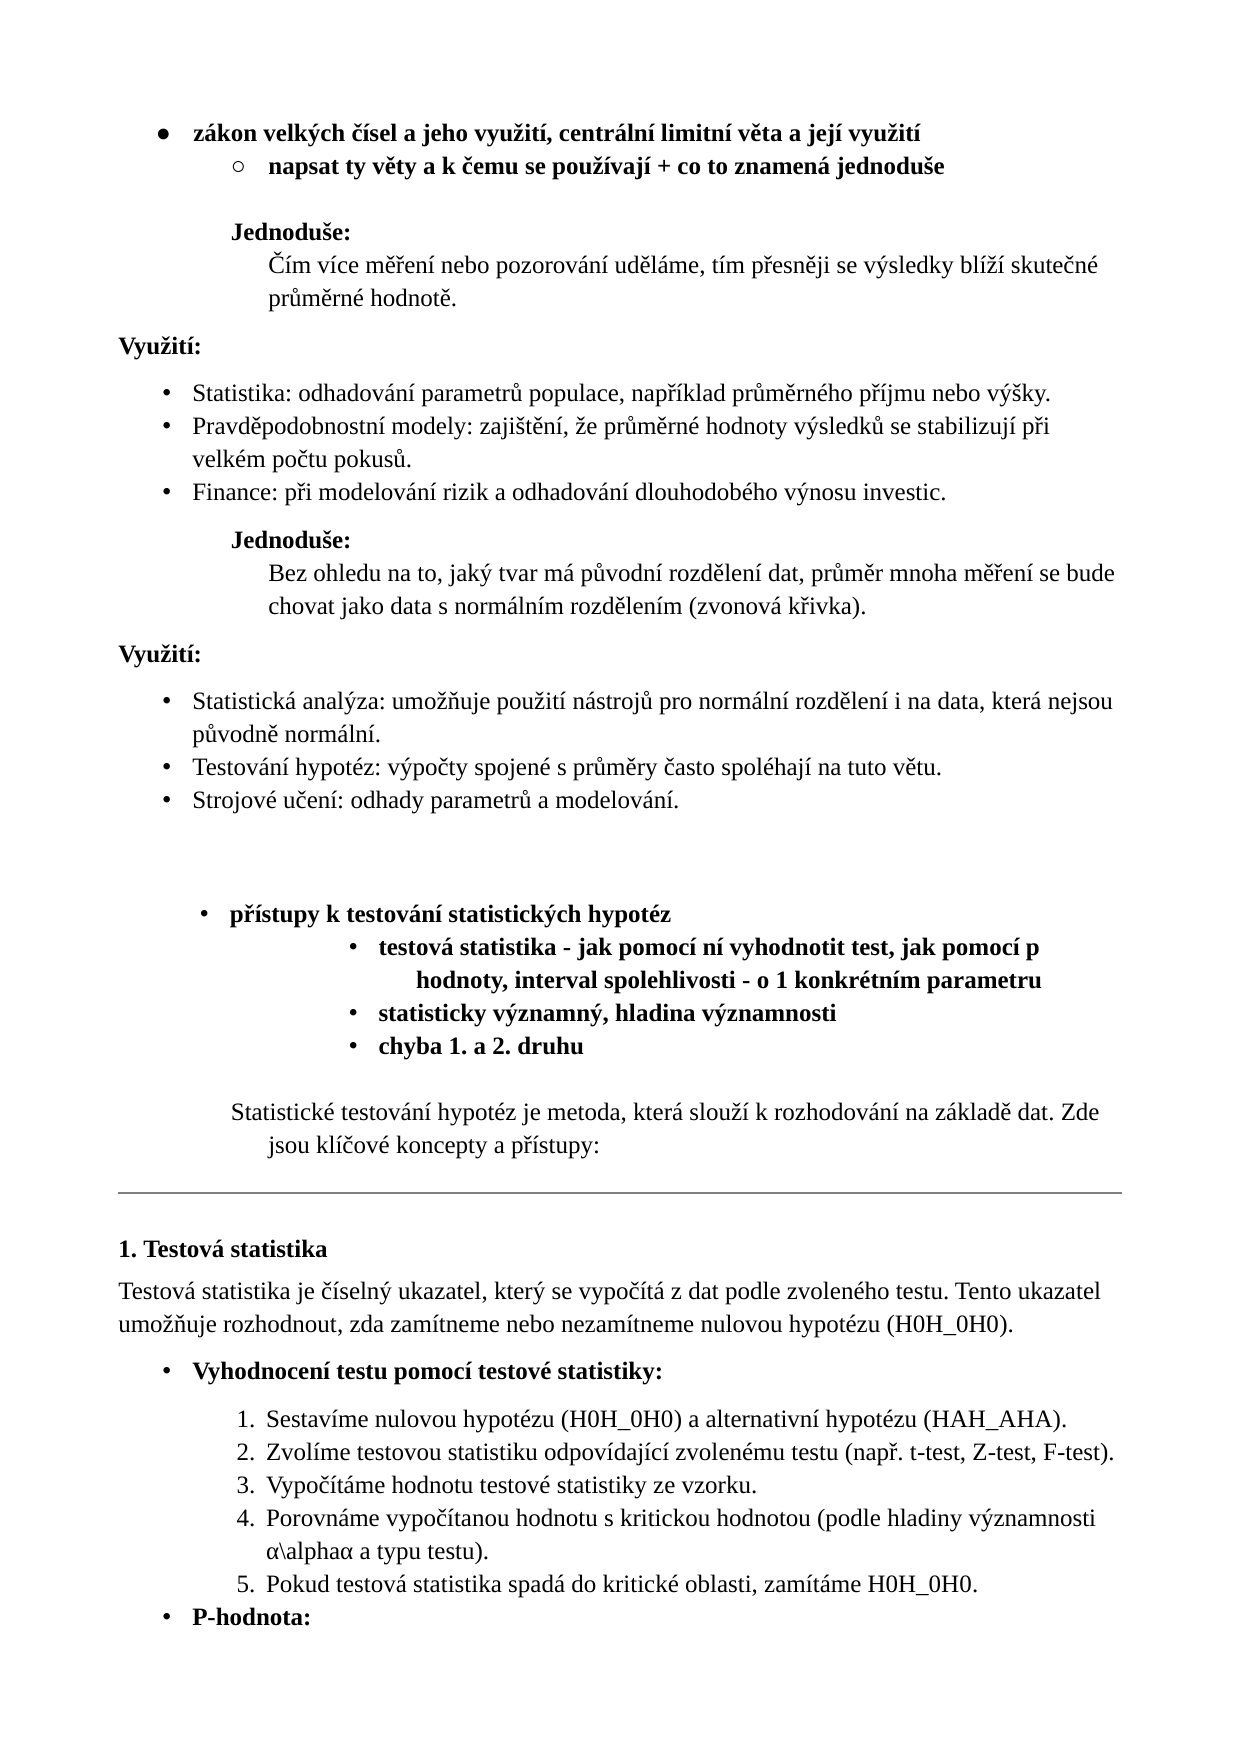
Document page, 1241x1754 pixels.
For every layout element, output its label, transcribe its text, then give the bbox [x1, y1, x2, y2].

list Zvolíme testovou statistiku odpovídající zvolenému testu (např. t-test, Z-test, F-test). [236, 1437, 1122, 1466]
text Využití: [118, 331, 1122, 359]
list Vypočítáme hodnotu testové statistiky ze vzorku. [236, 1470, 1122, 1499]
text Využití: [118, 639, 1122, 667]
list napsat ty věty a k čemu se používají + co to znamená jednoduše [231, 151, 1122, 180]
list zákon velkých čísel a jeho využití, centrální limitní věta a její využití [156, 118, 1122, 147]
text Jednoduše: Bez ohledu na to, jaký tvar má původní rozdělení dat, průměr mnoha měření se bude chovat jako data s normálním rozdělením (zvonová křivka). [231, 525, 1122, 620]
list statisticky významný, hladina významnosti [349, 998, 1122, 1027]
subtitle 1. Testová statistika [118, 1234, 1122, 1263]
list Statistická analýza: umožňuje použití nástrojů pro normální rozdělení i na data, která nejsou původně normální. [162, 686, 1122, 748]
list přístupy k testování statistických hypotéz [200, 899, 1122, 928]
list Pokud testová statistika spadá do kritické oblasti, zamítáme H0H_0H0​. [236, 1569, 1122, 1598]
list P-hodnota: [162, 1602, 1122, 1631]
list Sestavíme nulovou hypotézu (H0H_0H0​) a alternativní hypotézu (HAH_AHA​). [236, 1404, 1122, 1433]
list Vyhodnocení testu pomocí testové statistiky: [162, 1356, 1122, 1385]
list Strojové učení: odhady parametrů a modelování. [162, 785, 1122, 814]
list Statistika: odhadování parametrů populace, například průměrného příjmu nebo výšky. [162, 378, 1122, 407]
text Statistické testování hypotéz je metoda, která slouží k rozhodování na základě dat. Zde jsou klíčové koncepty a přístupy: [231, 1097, 1122, 1159]
text Jednoduše: Čím více měření nebo pozorování uděláme, tím přesněji se výsledky blíží skutečné průměrné hodnotě. [231, 217, 1122, 312]
list Testování hypotéz: výpočty spojené s průměry často spoléhají na tuto větu. [162, 752, 1122, 781]
list Pravděpodobnostní modely: zajištění, že průměrné hodnoty výsledků se stabilizují při velkém počtu pokusů. [162, 411, 1122, 473]
list Finance: při modelování rizik a odhadování dlouhodobého výnosu investic. [162, 477, 1122, 506]
list chyba 1. a 2. druhu [349, 1031, 1122, 1060]
list testová statistika - jak pomocí ní vyhodnotit test, jak pomocí p hodnoty, interval spolehlivosti - o 1 konkrétním parametru [349, 932, 1122, 994]
text Testová statistika je číselný ukazatel, který se vypočítá z dat podle zvoleného testu. Tento ukazatel umožňuje rozhodnout, zda zamítneme nebo nezamítneme nulovou hypotézu (H0H_0H0​). [118, 1276, 1122, 1338]
list Porovnáme vypočítanou hodnotu s kritickou hodnotou (podle hladiny významnosti α\alphaα a typu testu). [236, 1503, 1122, 1565]
